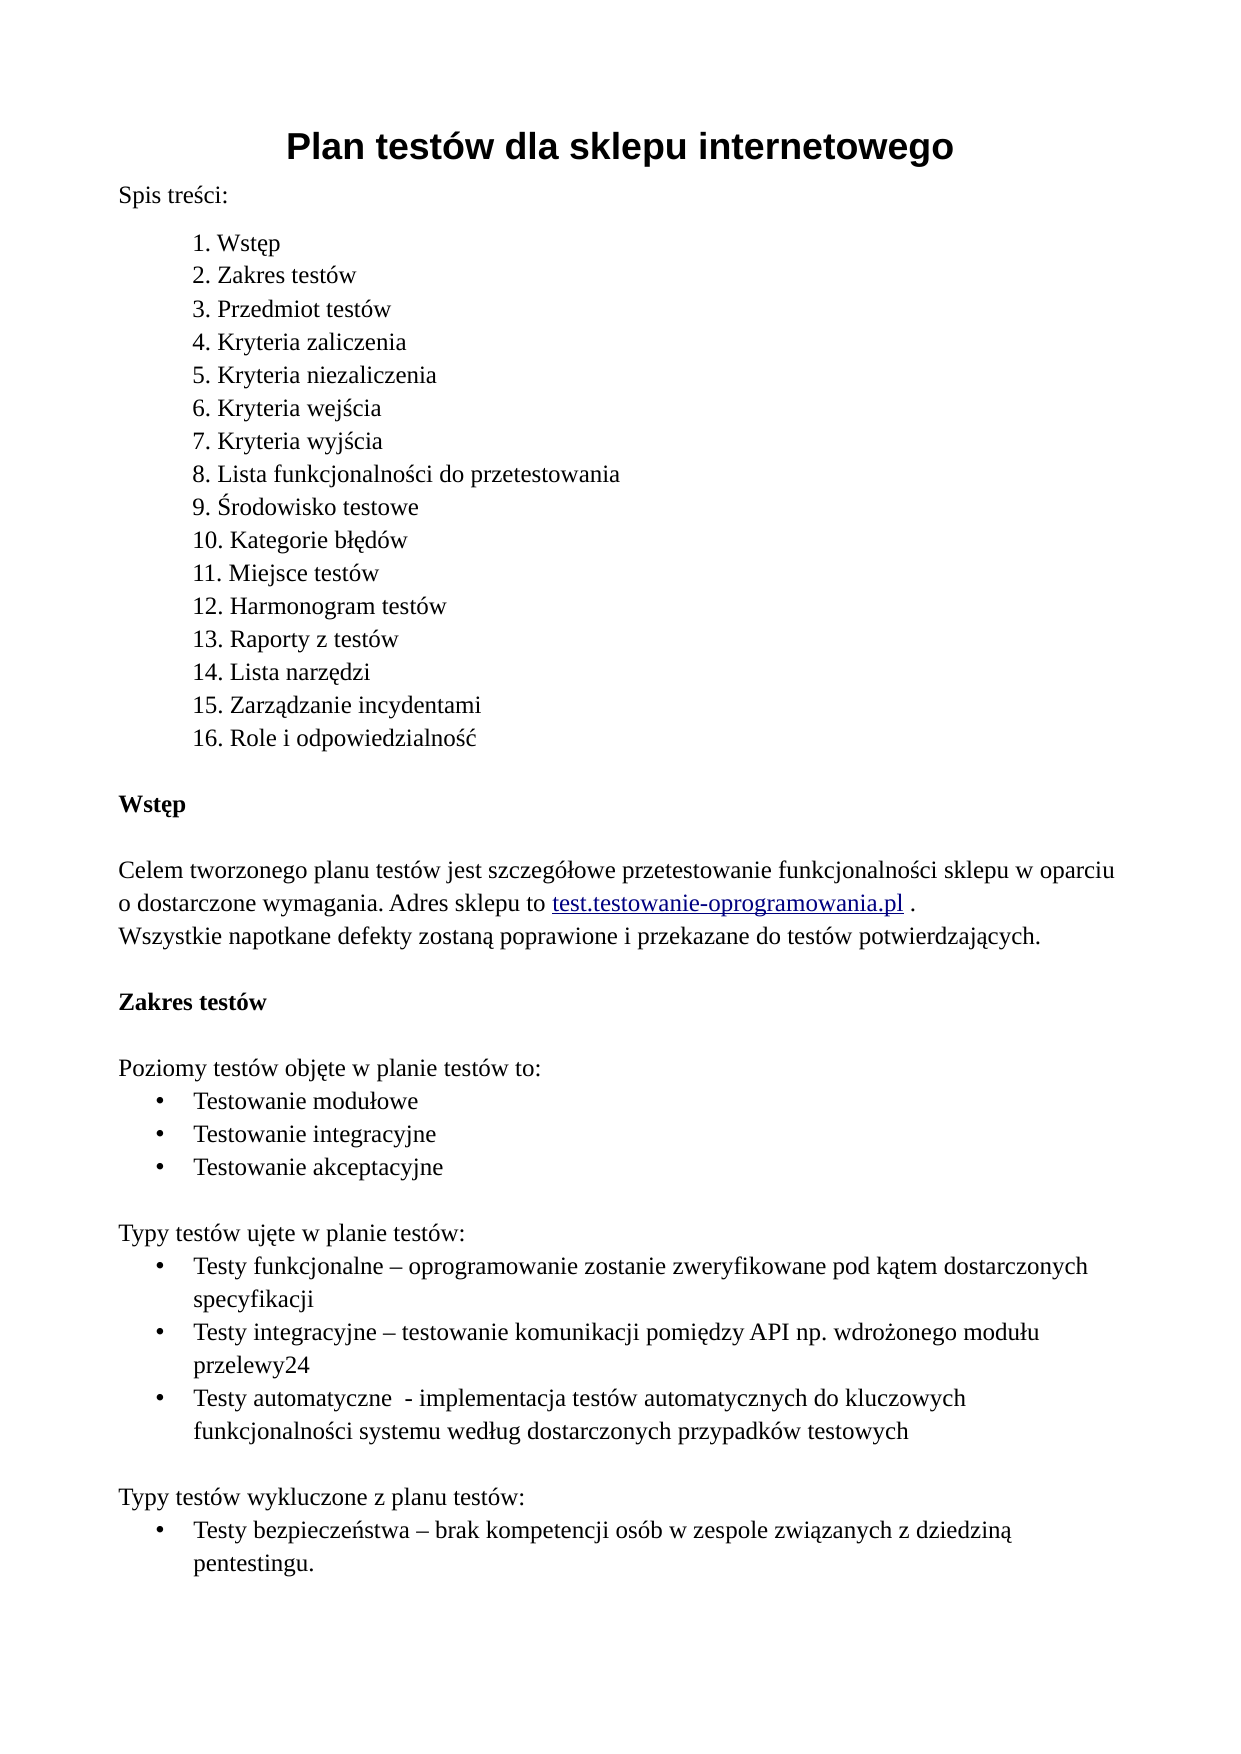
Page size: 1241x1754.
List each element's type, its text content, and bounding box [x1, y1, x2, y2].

text 1. Wstęp [118, 228, 1122, 256]
text 11. Miejsce testów [118, 558, 1122, 587]
list Testy automatyczne - implementacja testów automatycznych do kluczowych funkcjonalności systemu według dostarczonych przypadków testowych [156, 1383, 1122, 1445]
list Testowanie akceptacyjne [156, 1152, 1122, 1181]
text 6. Kryteria wejścia [118, 393, 1122, 421]
text Typy testów ujęte w planie testów: [118, 1218, 1122, 1247]
text 13. Raporty z testów [118, 624, 1122, 653]
text 12. Harmonogram testów [118, 591, 1122, 619]
list Testy bezpieczeństwa – brak kompetencji osób w zespole związanych z dziedziną pentestingu. [156, 1515, 1122, 1577]
text 15. Zarządzanie incydentami [118, 690, 1122, 719]
text 8. Lista funkcjonalności do przetestowania [118, 459, 1122, 487]
text Typy testów wykluczone z planu testów: [118, 1482, 1122, 1511]
text Wstęp [118, 789, 1122, 818]
text Celem tworzonego planu testów jest szczegółowe przetestowanie funkcjonalności sklepu w oparciu o dostarczone wymagania. Adres sklepu to test.testowanie-oprogramowania.pl . [118, 855, 1122, 917]
list Testowanie modułowe [156, 1086, 1122, 1115]
text 7. Kryteria wyjścia [118, 426, 1122, 454]
text 10. Kategorie błędów [118, 525, 1122, 553]
list Testy integracyjne – testowanie komunikacji pomiędzy API np. wdrożonego modułu przelewy24 [156, 1317, 1122, 1379]
text 16. Role i odpowiedzialność [118, 723, 1122, 752]
text Zakres testów [118, 987, 1122, 1016]
text 2. Zakres testów [118, 261, 1122, 289]
text 5. Kryteria niezaliczenia [118, 360, 1122, 388]
text 9. Środowisko testowe [118, 492, 1122, 521]
text Wszystkie napotkane defekty zostaną poprawione i przekazane do testów potwierdzających. [118, 921, 1122, 950]
list Testy funkcjonalne – oprogramowanie zostanie zweryfikowane pod kątem dostarczonych specyfikacji [156, 1251, 1122, 1313]
subtitle Plan testów dla sklepu internetowego [118, 124, 1122, 167]
text 14. Lista narzędzi [118, 657, 1122, 686]
list Testowanie integracyjne [156, 1119, 1122, 1148]
text Spis treści: [118, 180, 1122, 209]
text Poziomy testów objęte w planie testów to: [118, 1053, 1122, 1082]
text 4. Kryteria zaliczenia [118, 327, 1122, 355]
text 3. Przedmiot testów [118, 294, 1122, 322]
